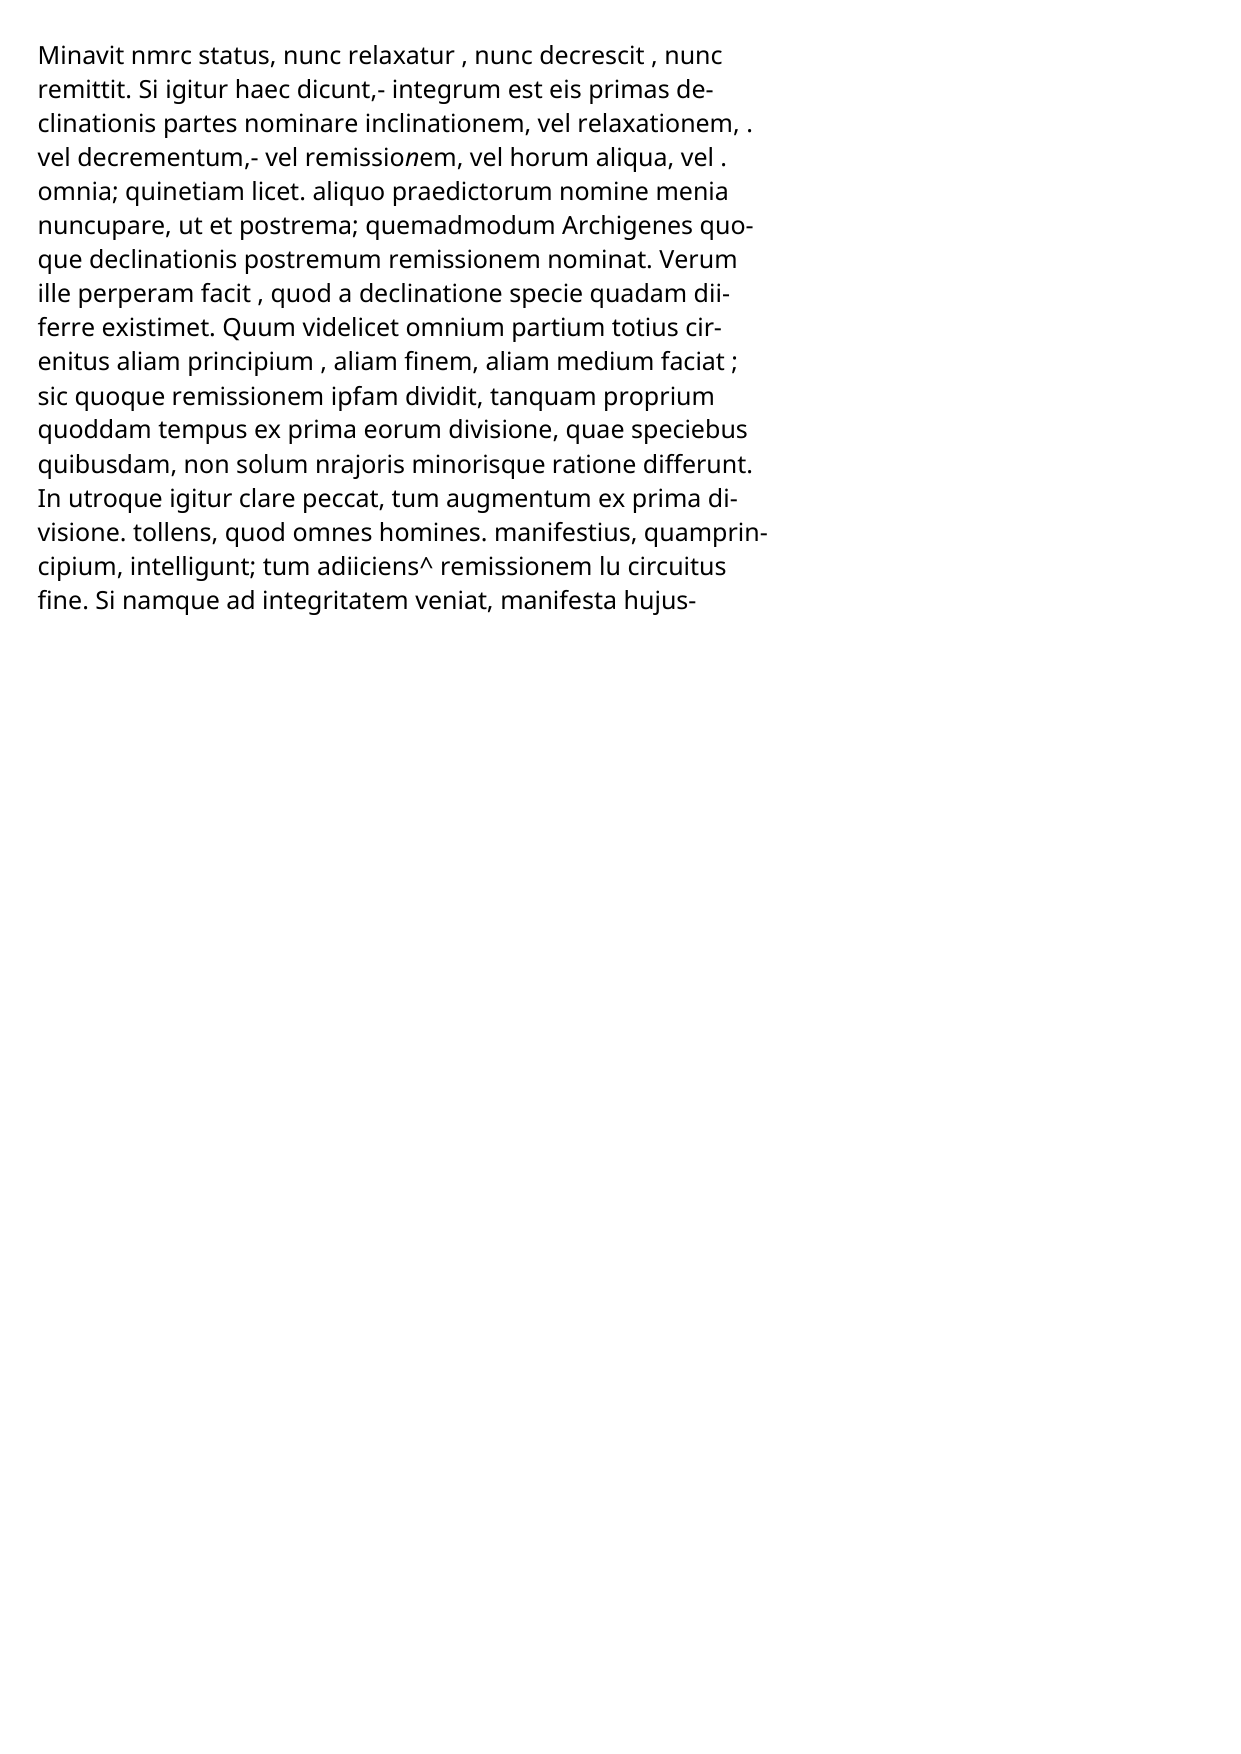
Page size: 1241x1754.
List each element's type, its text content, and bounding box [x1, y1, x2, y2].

text Minavit nmrc status, nunc relaxatur , nunc decrescit , nunc remittit. Si igitur haec dicunt,- integrum est eis primas de- clinationis partes nominare inclinationem, vel relaxationem, . vel decrementum,- vel remissionem, vel horum aliqua, vel . omnia; quinetiam licet. aliquo praedictorum nomine menia nuncupare, ut et postrema; quemadmodum Archigenes quo- que declinationis postremum remissionem nominat. Verum ille perperam facit , quod a declinatione specie quadam dii- ferre existimet. Quum videlicet omnium partium totius cir- enitus aliam principium , aliam finem, aliam medium faciat ; sic quoque remissionem ipfam dividit, tanquam proprium quoddam tempus ex prima eorum divisione, quae speciebus quibusdam, non solum nrajoris minorisque ratione differunt. In utroque igitur clare peccat, tum augmentum ex prima di- visione. tollens, quod omnes homines. manifestius, quamprin- cipium, intelligunt; tum adiiciens^ remissionem lu circuitus fine. Si namque ad integritatem veniat, manifesta hujus- [37, 37, 1203, 617]
